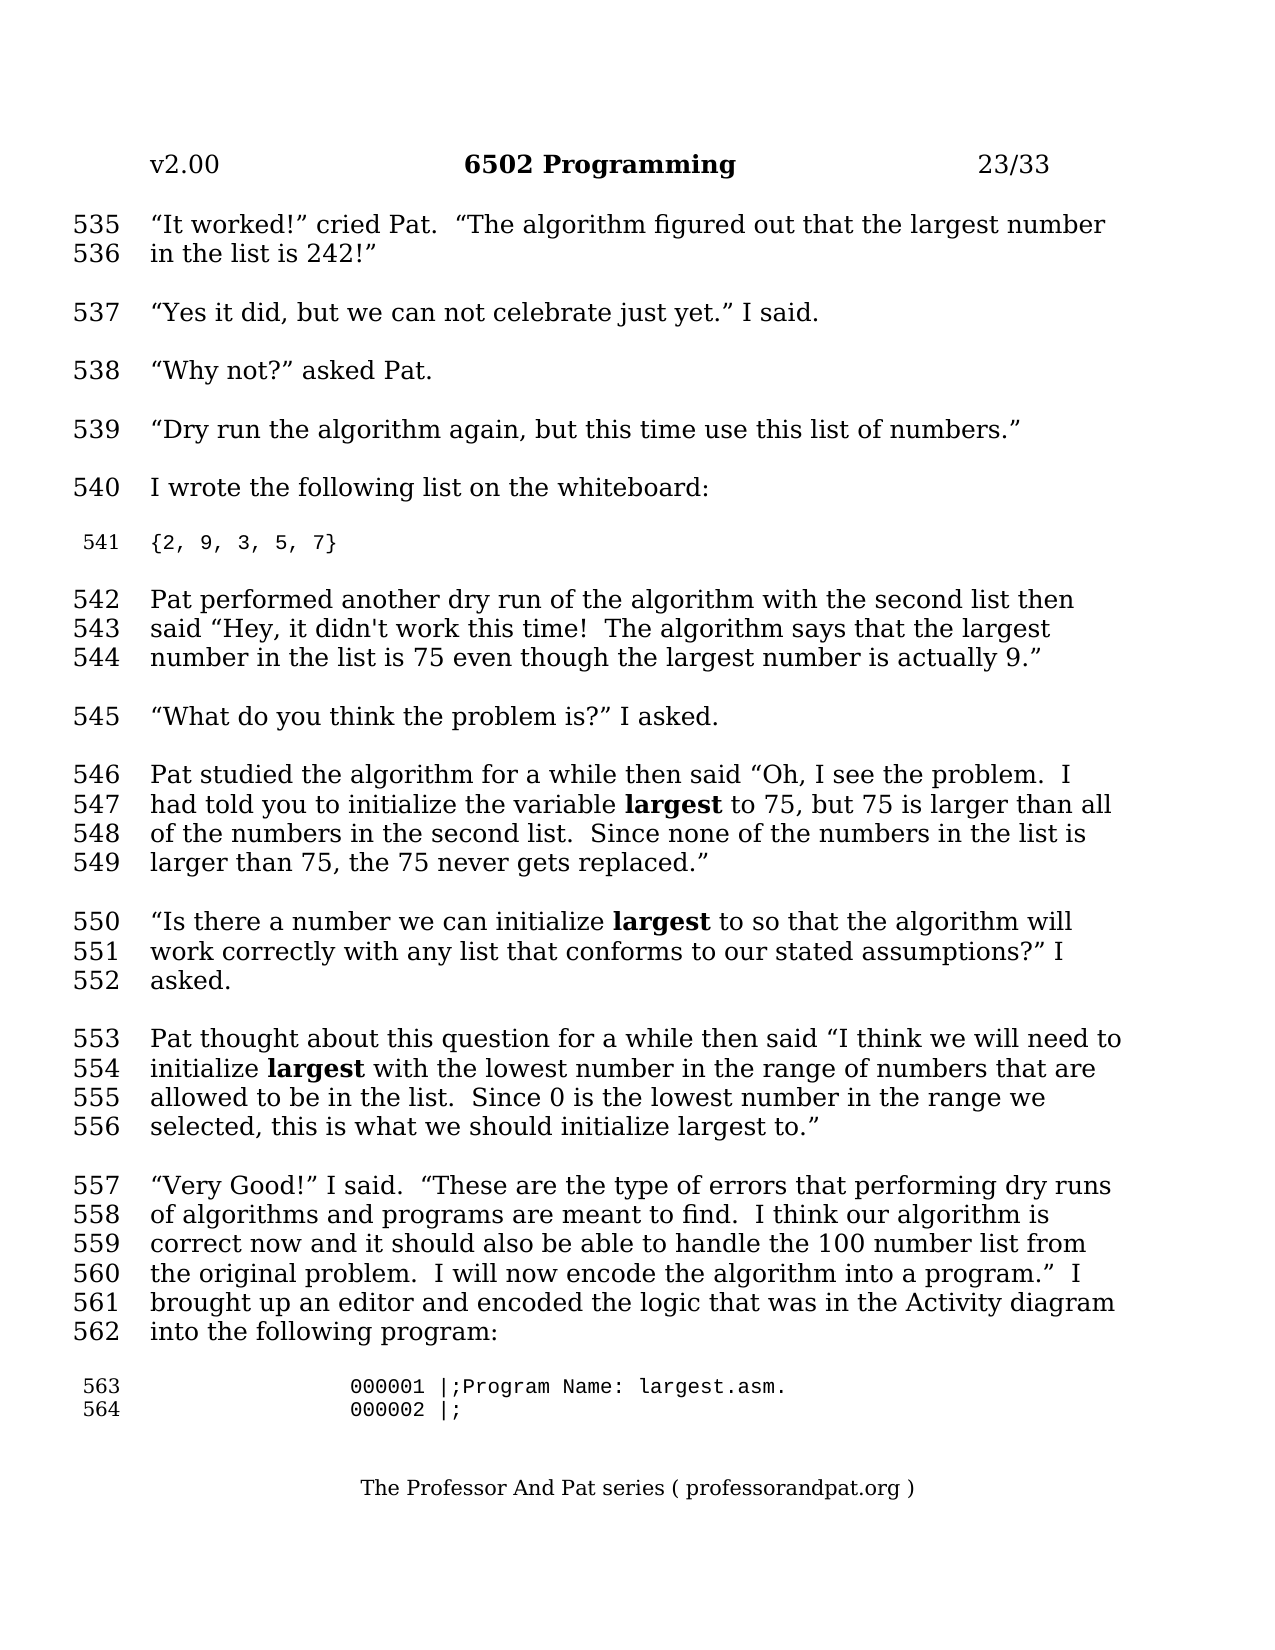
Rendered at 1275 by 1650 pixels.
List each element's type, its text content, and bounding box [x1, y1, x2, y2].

text Pat performed another dry run of the algorithm with the second list then said “Hey, it didn't work this time! The algorithm says that the largest number in the list is 75 even though the largest number is actually 9.” [150, 585, 1125, 673]
text “What do you think the problem is?” I asked. [150, 702, 1125, 731]
text “Why not?” asked Pat. [150, 356, 1125, 386]
text “Yes it did, but we can not celebrate just yet.” I said. [150, 298, 1125, 327]
text “Is there a number we can initialize largest to so that the algorithm will work correctly with any list that conforms to our stated assumptions?” I asked. [150, 907, 1125, 995]
text {2, 9, 3, 5, 7} [150, 532, 1125, 556]
text Pat thought about this question for a while then said “I think we will need to initialize largest with the lowest number in the range of numbers that are allowed to be in the list. Since 0 is the lowest number in the range we selected, this is what we should initialize largest to.” [150, 1024, 1125, 1142]
text 000001 |;Program Name: largest.asm. [150, 1376, 1125, 1399]
text “It worked!” cried Pat. “The algorithm figured out that the largest number in the list is 242!” [150, 210, 1125, 268]
text Pat studied the algorithm for a while then said “Oh, I see the problem. I had told you to initialize the variable largest to 75, but 75 is larger than all of the numbers in the second list. Since none of the numbers in the list is larger than 75, the 75 never gets replaced.” [150, 760, 1125, 878]
text “Dry run the algorithm again, but this time use this list of numbers.” [150, 415, 1125, 444]
text 000002 |; [150, 1399, 1125, 1423]
text I wrote the following list on the whiteboard: [150, 473, 1125, 503]
text “Very Good!” I said. “These are the type of errors that performing dry runs of algorithms and programs are meant to find. I think our algorithm is correct now and it should also be able to handle the 100 number list from the original problem. I will now encode the algorithm into a program.” I brought up an editor and encoded the logic that was in the Activity diagram into the following program: [150, 1171, 1125, 1347]
